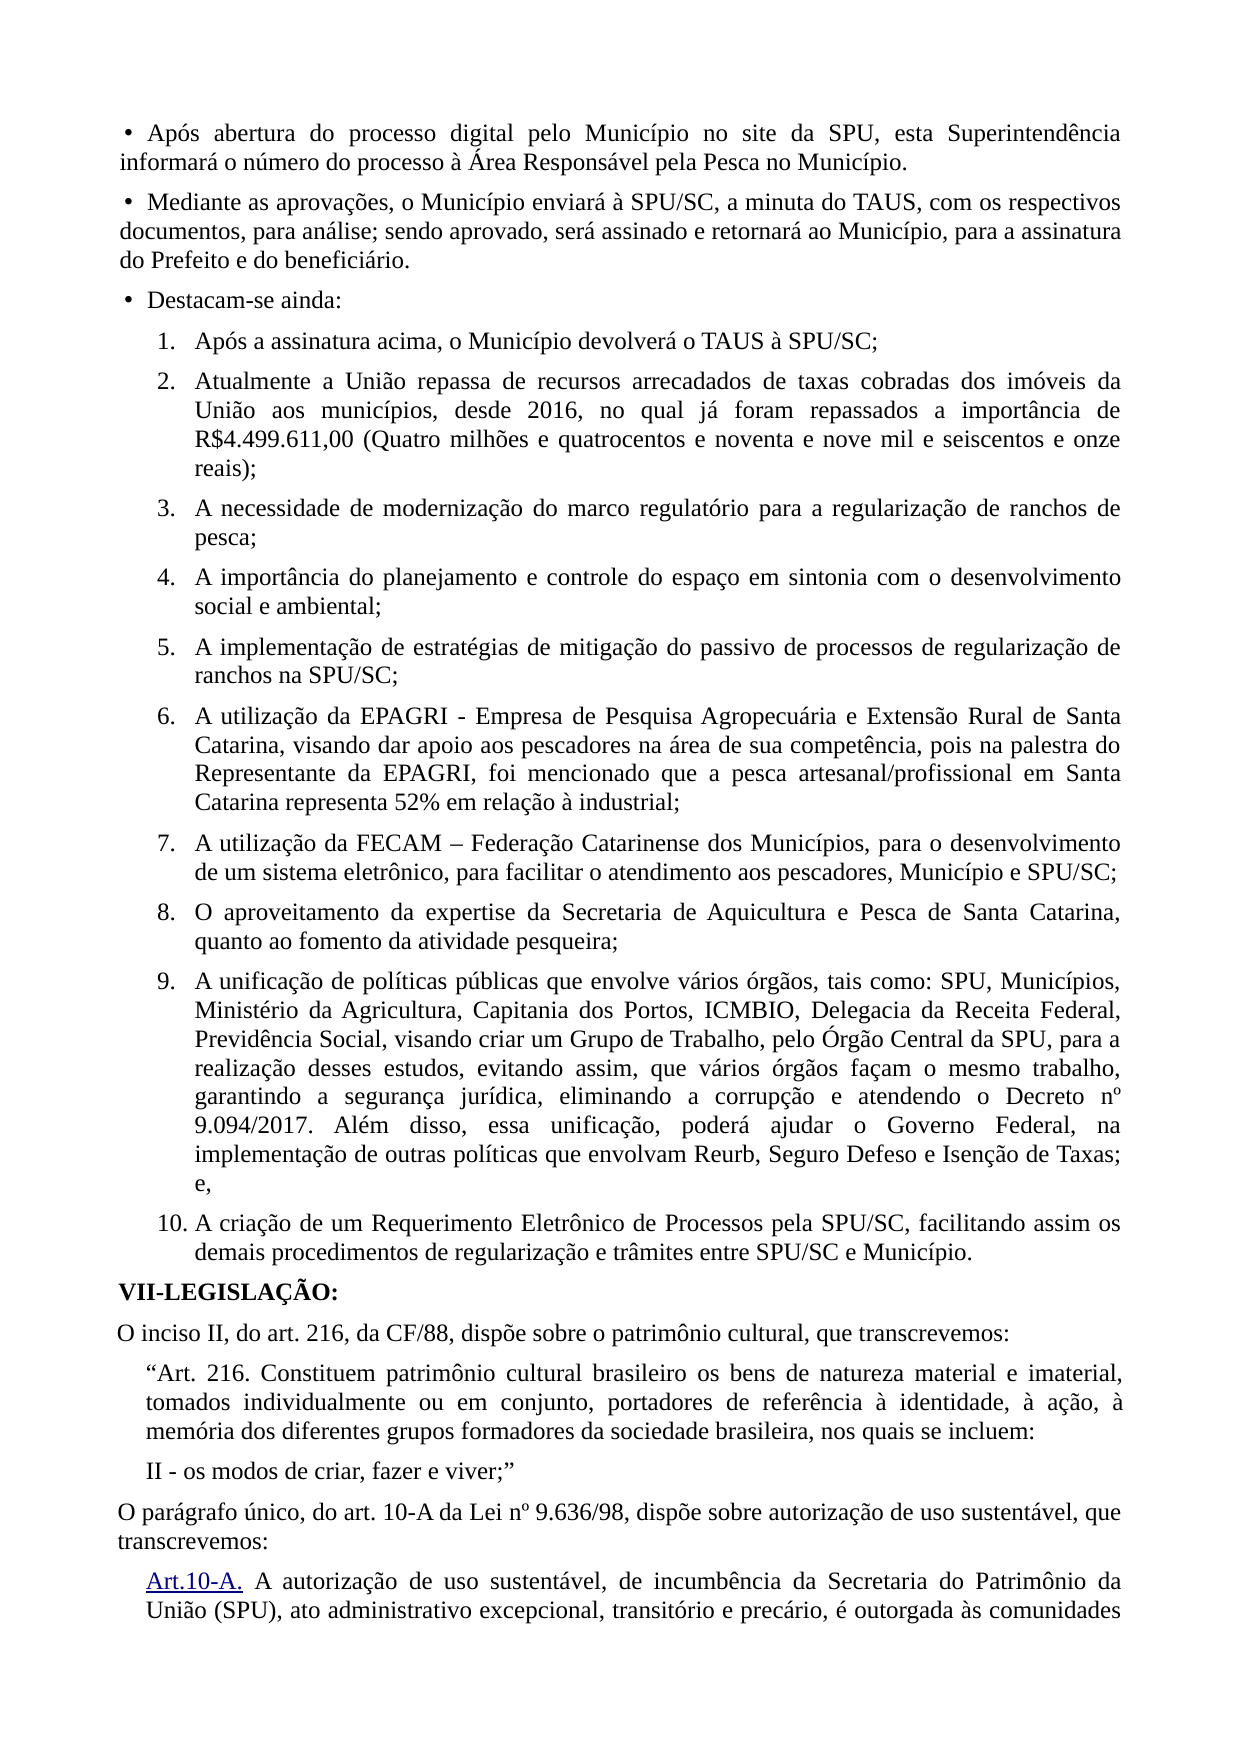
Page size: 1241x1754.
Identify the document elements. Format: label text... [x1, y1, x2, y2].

list O aproveitamento da expertise da Secretaria de Aquicultura e Pesca de Santa Catarina, quanto ao fomento da atividade pesqueira; [157, 897, 1122, 954]
list Após abertura do processo digital pelo Município no site da SPU, esta Superintendência informará o número do processo à Área Responsável pela Pesca no Município. [119, 118, 1122, 176]
list Após a assinatura acima, o Município devolverá o TAUS à SPU/SC; [157, 326, 1122, 355]
list A unificação de políticas públicas que envolve vários órgãos, tais como: SPU, Municípios, Ministério da Agricultura, Capitania dos Portos, ICMBIO, Delegacia da Receita Federal, Previdência Social, visando criar um Grupo de Trabalho, pelo Órgão Central da SPU, para a realização desses estudos, evitando assim, que vários órgãos façam o mesmo trabalho, garantindo a segurança jurídica, eliminando a corrupção e atendendo o Decreto nº 9.094/2017. Além disso, essa unificação, poderá ajudar o Governo Federal, na implementação de outras políticas que envolvam Reurb, Seguro Defeso e Isenção de Taxas; e, [157, 966, 1122, 1196]
list Mediante as aprovações, o Município enviará à SPU/SC, a minuta do TAUS, com os respectivos documentos, para análise; sendo aprovado, será assinado e retornará ao Município, para a assinatura do Prefeito e do beneficiário. [119, 187, 1122, 274]
list A criação de um Requerimento Eletrônico de Processos pela SPU/SC, facilitando assim os demais procedimentos de regularização e trâmites entre SPU/SC e Município. [157, 1208, 1122, 1266]
list A importância do planejamento e controle do espaço em sintonia com o desenvolvimento social e ambiental; [157, 562, 1122, 620]
list A necessidade de modernização do marco regulatório para a regularização de ranchos de pesca; [157, 493, 1122, 551]
list Destacam-se ainda: [119, 285, 1122, 314]
list Atualmente a União repassa de recursos arrecadados de taxas cobradas dos imóveis da União aos municípios, desde 2016, no qual já foram repassados a importância de R$4.499.611,00 (Quatro milhões e quatrocentos e noventa e nove mil e seiscentos e onze reais); [157, 366, 1122, 481]
list A utilização da FECAM – Federação Catarinense dos Municípios, para o desenvolvimento de um sistema eletrônico, para facilitar o atendimento aos pescadores, Município e SPU/SC; [157, 828, 1122, 885]
list A implementação de estratégias de mitigação do passivo de processos de regularização de ranchos na SPU/SC; [157, 632, 1122, 689]
text Art.10-A. A autorização de uso sustentável, de incumbência da Secretaria do Patrimônio da União (SPU), ato administrativo excepcional, transitório e precário, é outorgada às comunidades [146, 1566, 1122, 1624]
list A utilização da EPAGRI - Empresa de Pesquisa Agropecuária e Extensão Rural de Santa Catarina, visando dar apoio aos pescadores na área de sua competência, pois na palestra do Representante da EPAGRI, foi mencionado que a pesca artesanal/profissional em Santa Catarina representa 52% em relação à industrial; [157, 701, 1122, 816]
text O inciso II, do art. 216, da CF/88, dispõe sobre o patrimônio cultural, que transcrevemos: [117, 1318, 1125, 1347]
text II - os modos de criar, fazer e viver;” [146, 1456, 1125, 1485]
text VII-LEGISLAÇÃO: [118, 1277, 1122, 1306]
text “Art. 216. Constituem patrimônio cultural brasileiro os bens de natureza material e imaterial, tomados individualmente ou em conjunto, portadores de referência à identidade, à ação, à memória dos diferentes grupos formadores da sociedade brasileira, nos quais se incluem: [146, 1358, 1125, 1445]
text O parágrafo único, do art. 10-A da Lei nº 9.636/98, dispõe sobre autorização de uso sustentável, que transcrevemos: [117, 1497, 1122, 1554]
